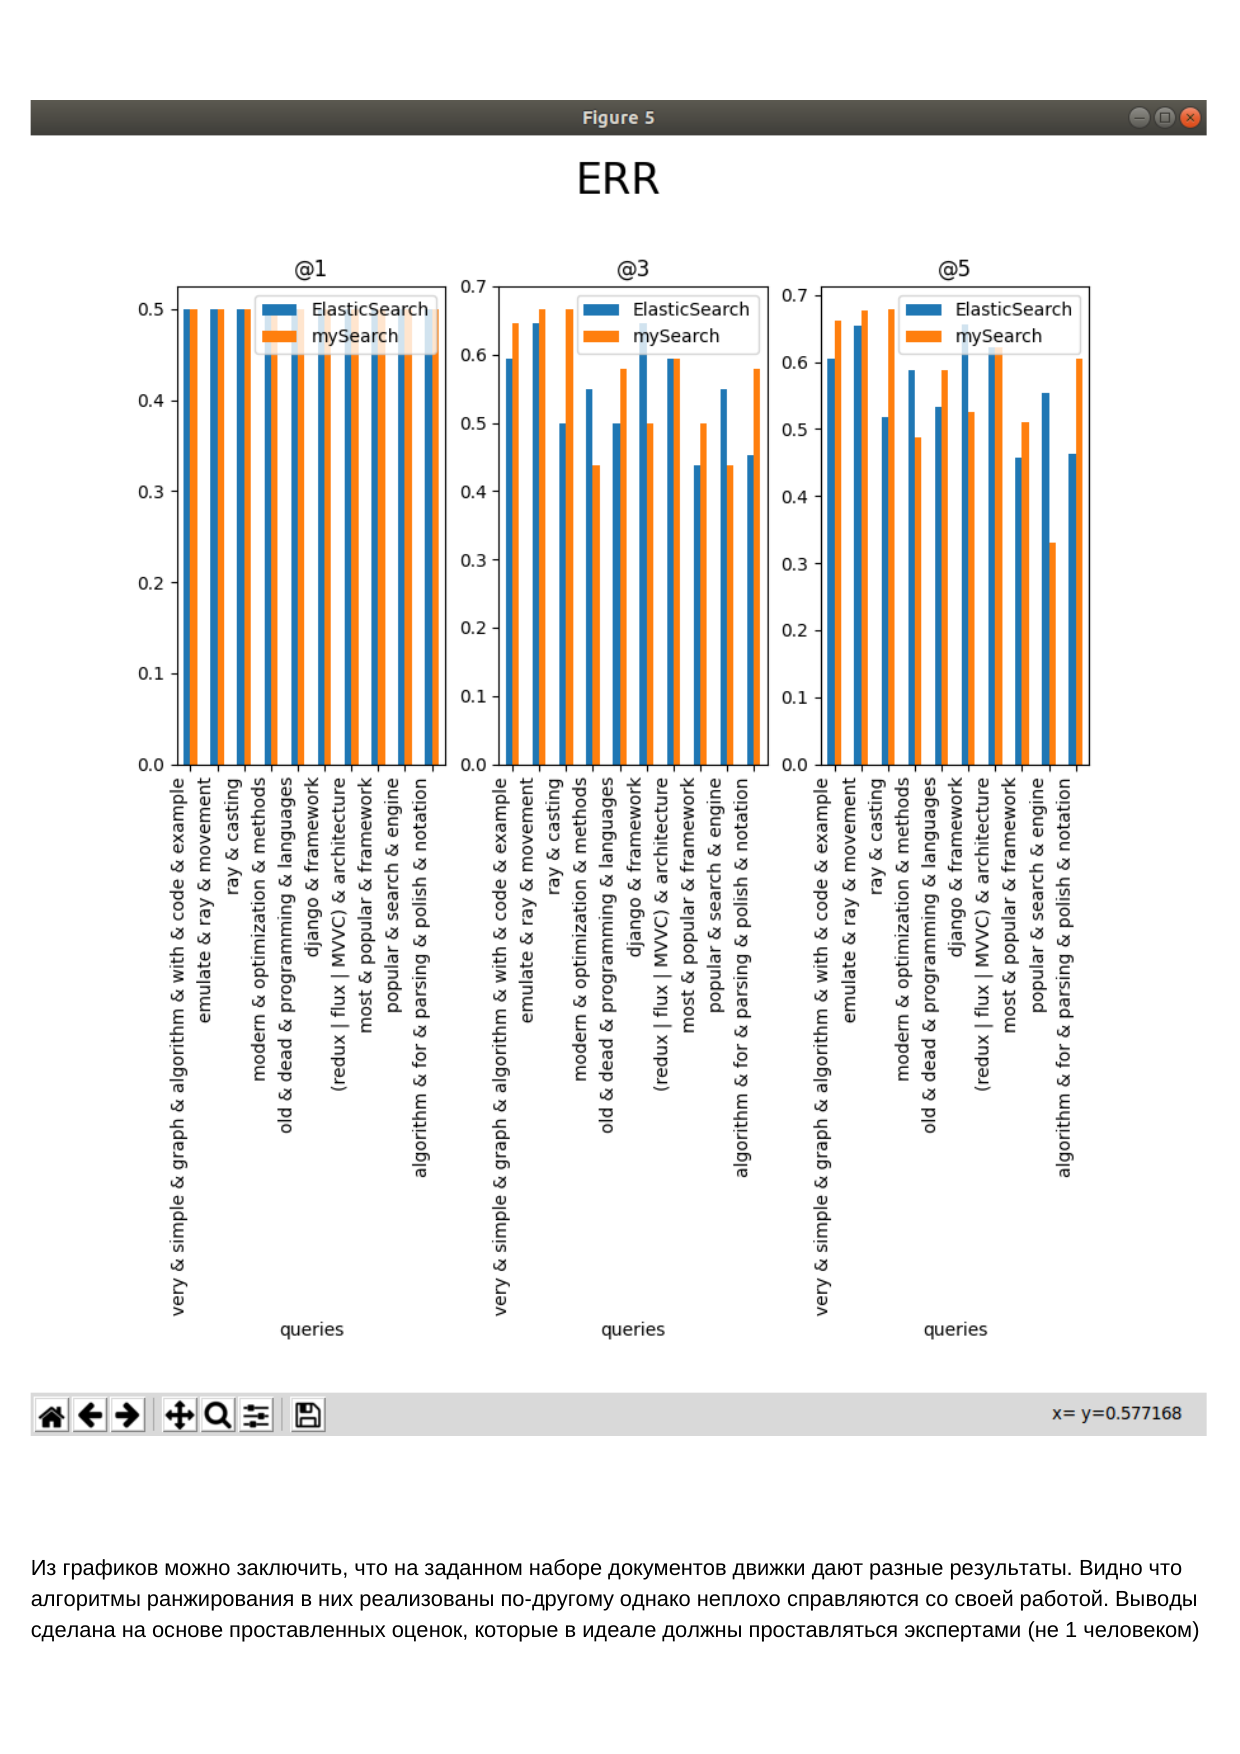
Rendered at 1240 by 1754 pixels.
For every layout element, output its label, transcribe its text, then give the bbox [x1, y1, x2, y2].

text Из графиков можно заключить, что на заданном наборе документов движки дают разные результаты. Видно что алгоритмы ранжирования в них реализованы по-другому однако неплохо справляются со своей работой. Выводы сделана на основе проставленных оценок, которые в идеале должны проставляться экспертами (не 1 человеком) [31, 1554, 1207, 1642]
picture [30, 100, 1207, 1436]
